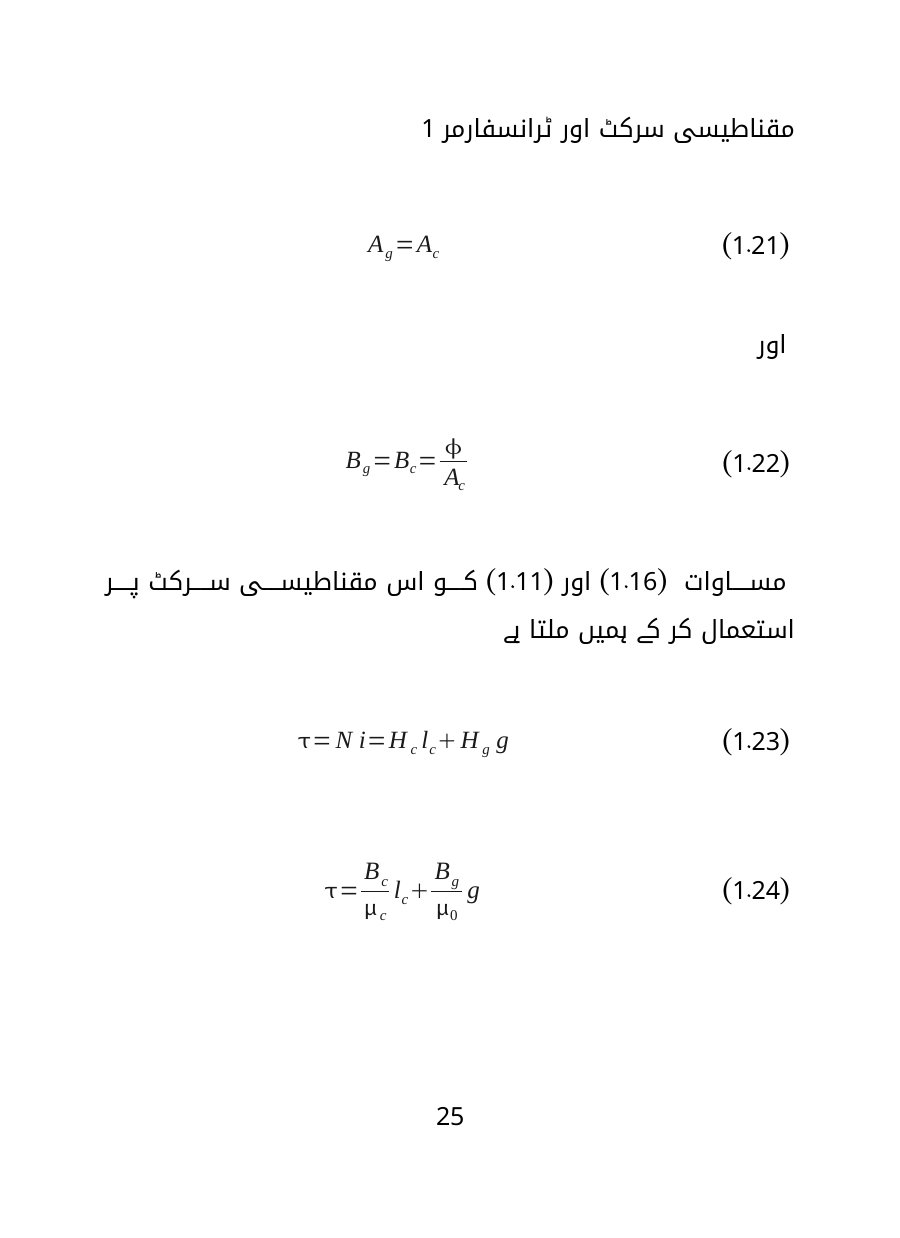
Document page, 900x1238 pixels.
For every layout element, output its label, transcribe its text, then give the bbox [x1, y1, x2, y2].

text مساوات (1.16) اور (1.11) کو اس مقناطیسی سرکٹ پر استعمال کر کے ہمیں ملتا ہے [105, 559, 795, 653]
table_header (1.24) [691, 852, 795, 942]
table_header [105, 852, 691, 942]
table_header (1.21) [693, 216, 795, 288]
text اور [105, 322, 795, 369]
table_header [105, 428, 699, 512]
table_header [105, 216, 692, 288]
table_header [105, 713, 692, 784]
table_header (1.22) [699, 428, 795, 512]
table_header (1.23) [693, 713, 795, 784]
